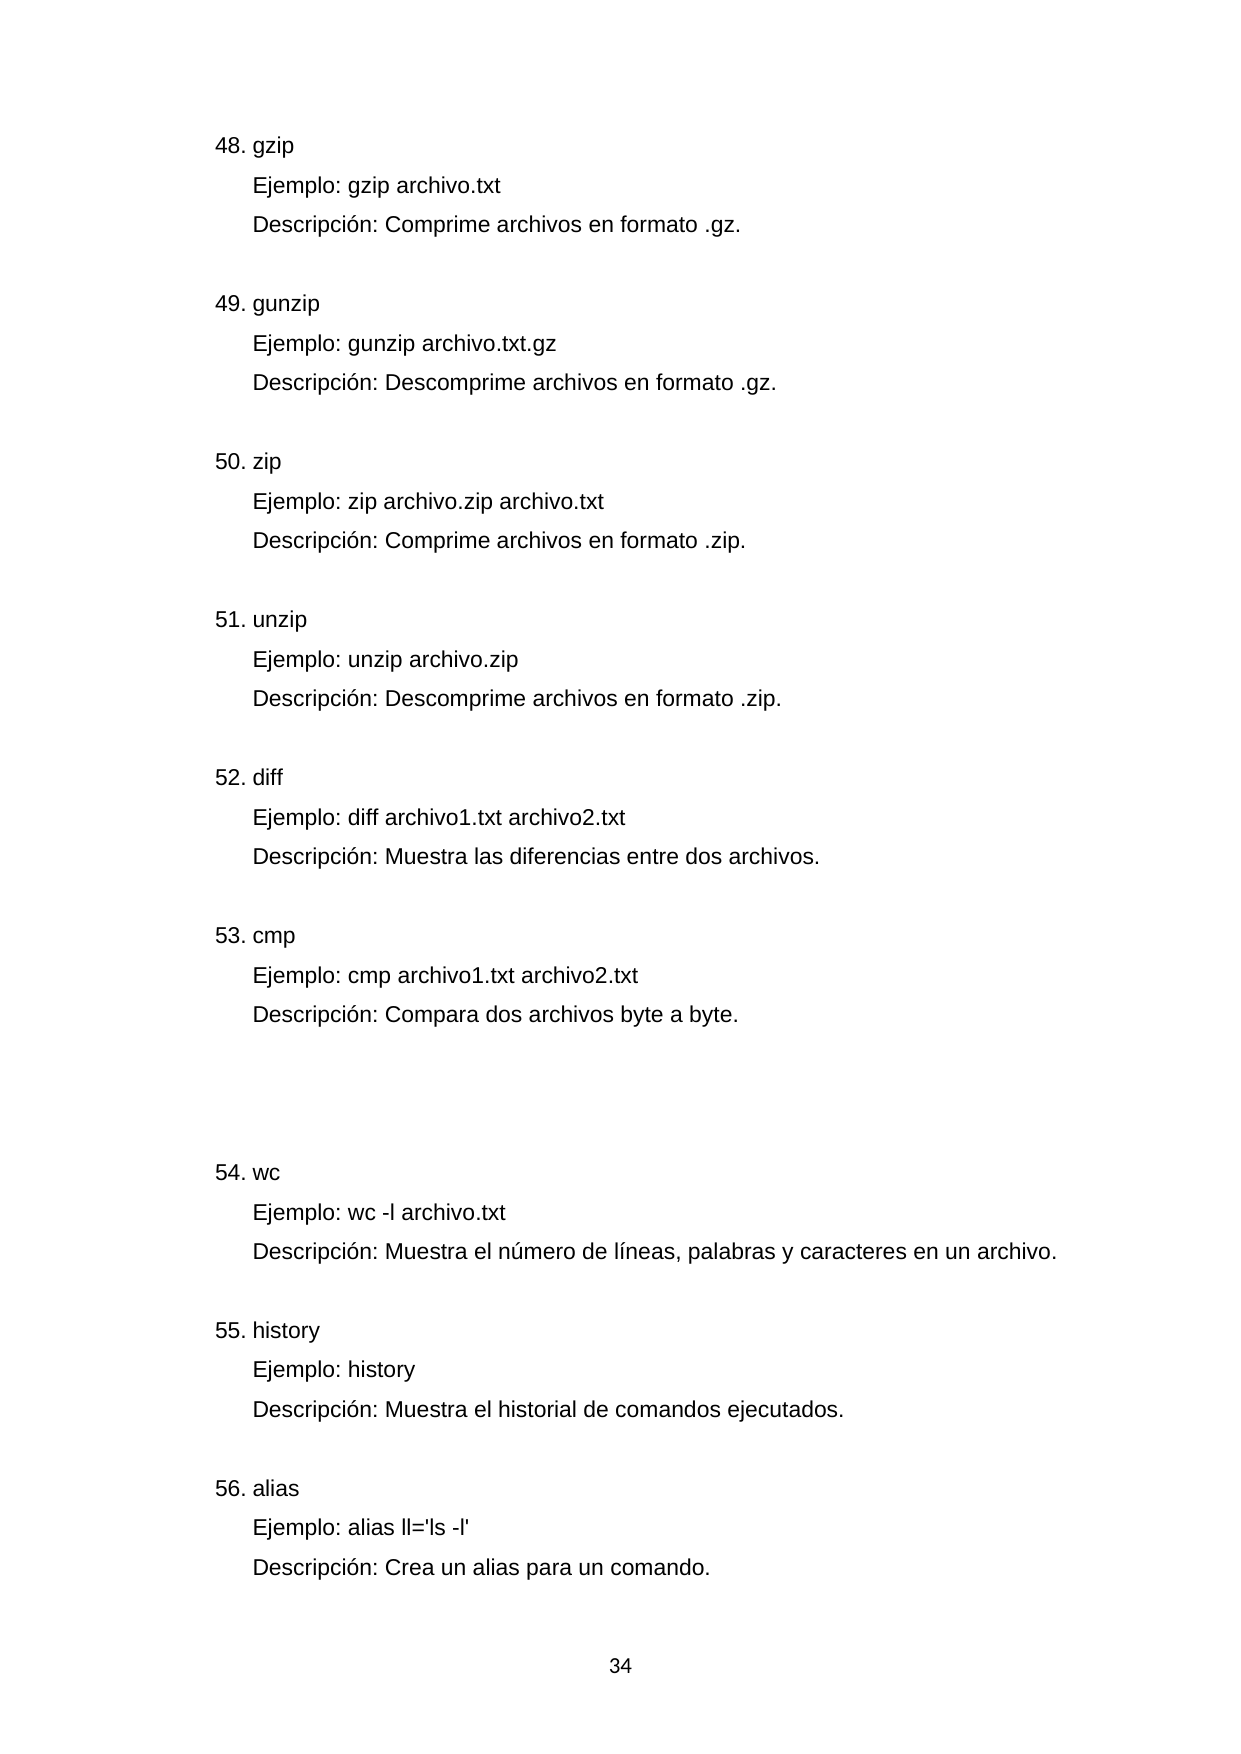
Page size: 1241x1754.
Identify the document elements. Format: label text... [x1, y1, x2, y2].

list alias Ejemplo: alias ll='ls -l' Descripción: Crea un alias para un comando. [215, 1475, 1063, 1619]
list zip Ejemplo: zip archivo.zip archivo.txt Descripción: Comprime archivos en formato .zip. [215, 448, 1063, 593]
list unzip Ejemplo: unzip archivo.zip Descripción: Descomprime archivos en formato .zip. [215, 606, 1063, 751]
list wc Ejemplo: wc -l archivo.txt Descripción: Muestra el número de líneas, palabras y caracteres en un archivo. [215, 1159, 1063, 1304]
list diff Ejemplo: diff archivo1.txt archivo2.txt Descripción: Muestra las diferencias entre dos archivos. [215, 764, 1063, 909]
list history Ejemplo: history Descripción: Muestra el historial de comandos ejecutados. [215, 1317, 1063, 1462]
list gunzip Ejemplo: gunzip archivo.txt.gz Descripción: Descomprime archivos en formato .gz. [215, 290, 1063, 435]
list gzip Ejemplo: gzip archivo.txt Descripción: Comprime archivos en formato .gz. [215, 132, 1063, 277]
list cmp Ejemplo: cmp archivo1.txt archivo2.txt Descripción: Compara dos archivos byte a byte. [215, 922, 1063, 1146]
